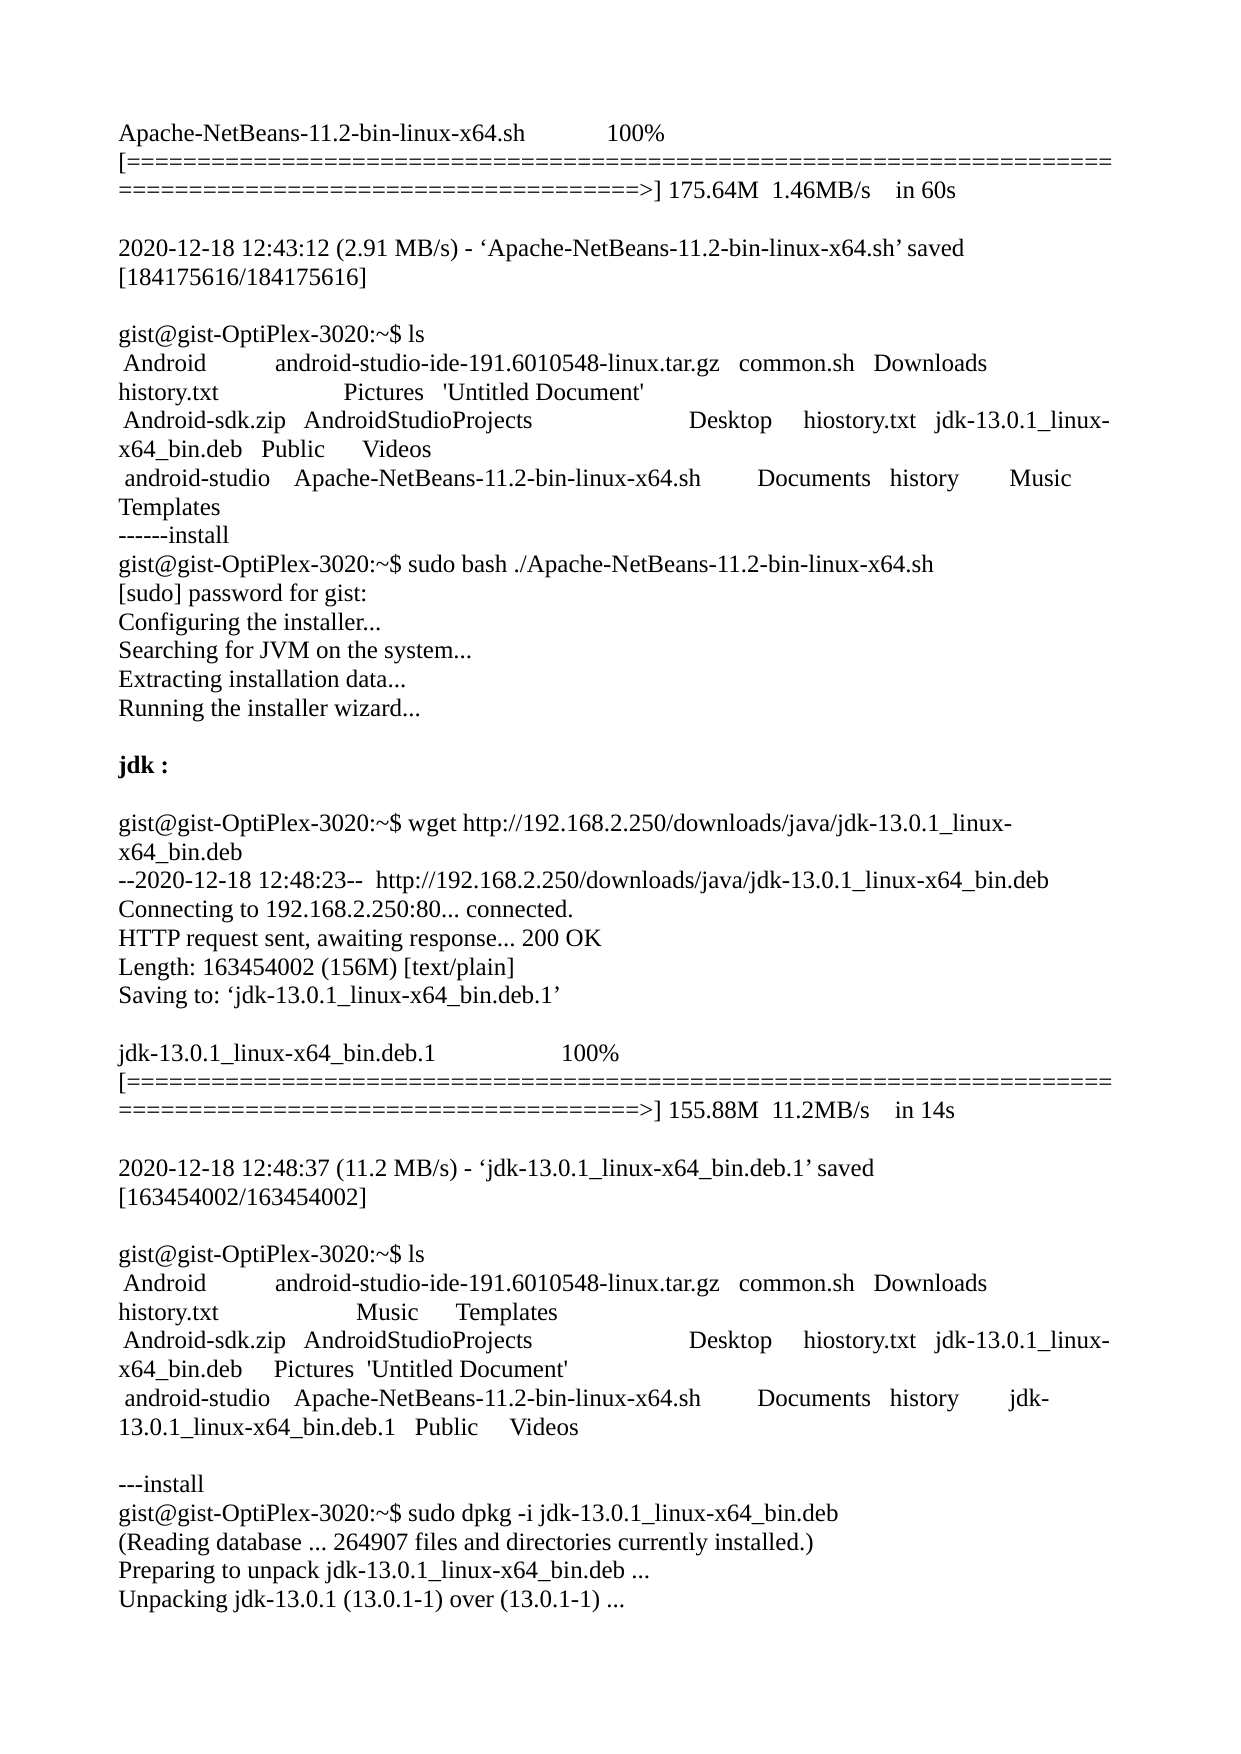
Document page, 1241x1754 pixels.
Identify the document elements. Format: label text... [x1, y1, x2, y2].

text Apache-NetBeans-11.2-bin-linux-x64.sh 100%[===========================================================================================================>] 175.64M 1.46MB/s in 60s [118, 118, 1122, 204]
text Android-sdk.zip AndroidStudioProjects Desktop hiostory.txt jdk-13.0.1_linux-x64_bin.deb Pictures 'Untitled Document' [118, 1326, 1122, 1383]
text gist@gist-OptiPlex-3020:~$ sudo dpkg -i jdk-13.0.1_linux-x64_bin.deb [118, 1498, 1122, 1527]
text Extracting installation data... [118, 664, 1122, 693]
text HTTP request sent, awaiting response... 200 OK [118, 923, 1122, 952]
text Android-sdk.zip AndroidStudioProjects Desktop hiostory.txt jdk-13.0.1_linux-x64_bin.deb Public Videos [118, 406, 1122, 463]
text (Reading database ... 264907 files and directories currently installed.) [118, 1527, 1122, 1556]
text jdk : [118, 751, 1122, 779]
text Searching for JVM on the system... [118, 636, 1122, 664]
text gist@gist-OptiPlex-3020:~$ ls [118, 1239, 1122, 1268]
text 2020-12-18 12:43:12 (2.91 MB/s) - ‘Apache-NetBeans-11.2-bin-linux-x64.sh’ saved [184175616/184175616] [118, 233, 1122, 291]
text Connecting to 192.168.2.250:80... connected. [118, 894, 1122, 923]
text ------install [118, 521, 1122, 549]
text Preparing to unpack jdk-13.0.1_linux-x64_bin.deb ... [118, 1556, 1122, 1584]
text Android android-studio-ide-191.6010548-linux.tar.gz common.sh Downloads history.txt Pictures 'Untitled Document' [118, 348, 1122, 406]
text gist@gist-OptiPlex-3020:~$ ls [118, 319, 1122, 348]
text 2020-12-18 12:48:37 (11.2 MB/s) - ‘jdk-13.0.1_linux-x64_bin.deb.1’ saved [163454002/163454002] [118, 1153, 1122, 1211]
text jdk-13.0.1_linux-x64_bin.deb.1 100%[===========================================================================================================>] 155.88M 11.2MB/s in 14s [118, 1038, 1122, 1124]
text [sudo] password for gist: [118, 578, 1122, 607]
text Saving to: ‘jdk-13.0.1_linux-x64_bin.deb.1’ [118, 981, 1122, 1009]
text Length: 163454002 (156M) [text/plain] [118, 952, 1122, 981]
text Unpacking jdk-13.0.1 (13.0.1-1) over (13.0.1-1) ... [118, 1584, 1122, 1613]
text android-studio Apache-NetBeans-11.2-bin-linux-x64.sh Documents history Music Templates [118, 463, 1122, 521]
text gist@gist-OptiPlex-3020:~$ wget http://192.168.2.250/downloads/java/jdk-13.0.1_linux-x64_bin.deb [118, 808, 1122, 866]
text --2020-12-18 12:48:23-- http://192.168.2.250/downloads/java/jdk-13.0.1_linux-x64_bin.deb [118, 866, 1122, 894]
text Running the installer wizard... [118, 693, 1122, 722]
text Android android-studio-ide-191.6010548-linux.tar.gz common.sh Downloads history.txt Music Templates [118, 1268, 1122, 1326]
text ---install [118, 1469, 1122, 1498]
text android-studio Apache-NetBeans-11.2-bin-linux-x64.sh Documents history jdk-13.0.1_linux-x64_bin.deb.1 Public Videos [118, 1383, 1122, 1441]
text Configuring the installer... [118, 607, 1122, 636]
text gist@gist-OptiPlex-3020:~$ sudo bash ./Apache-NetBeans-11.2-bin-linux-x64.sh [118, 549, 1122, 578]
